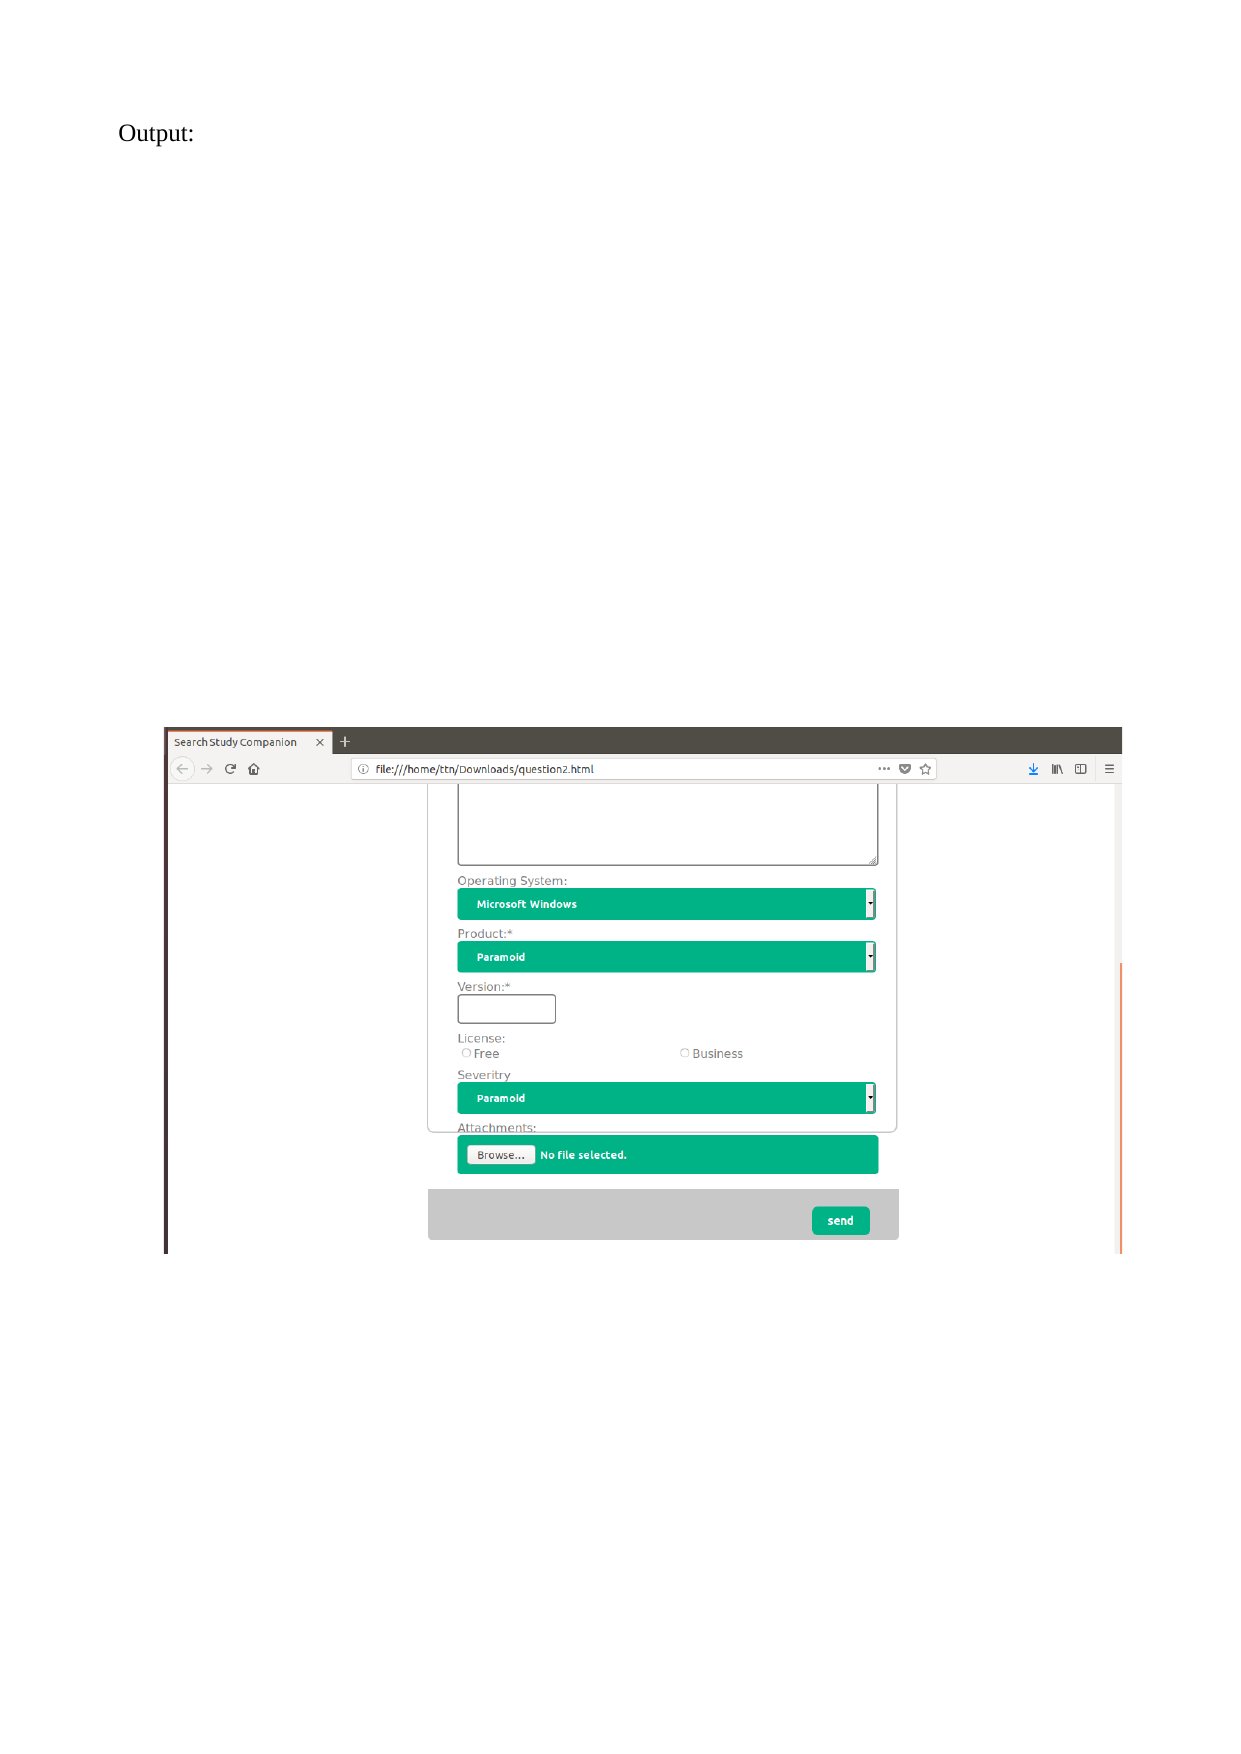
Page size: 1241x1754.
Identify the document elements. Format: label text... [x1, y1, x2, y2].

text Output: [118, 118, 1122, 147]
picture [163, 727, 1123, 1254]
